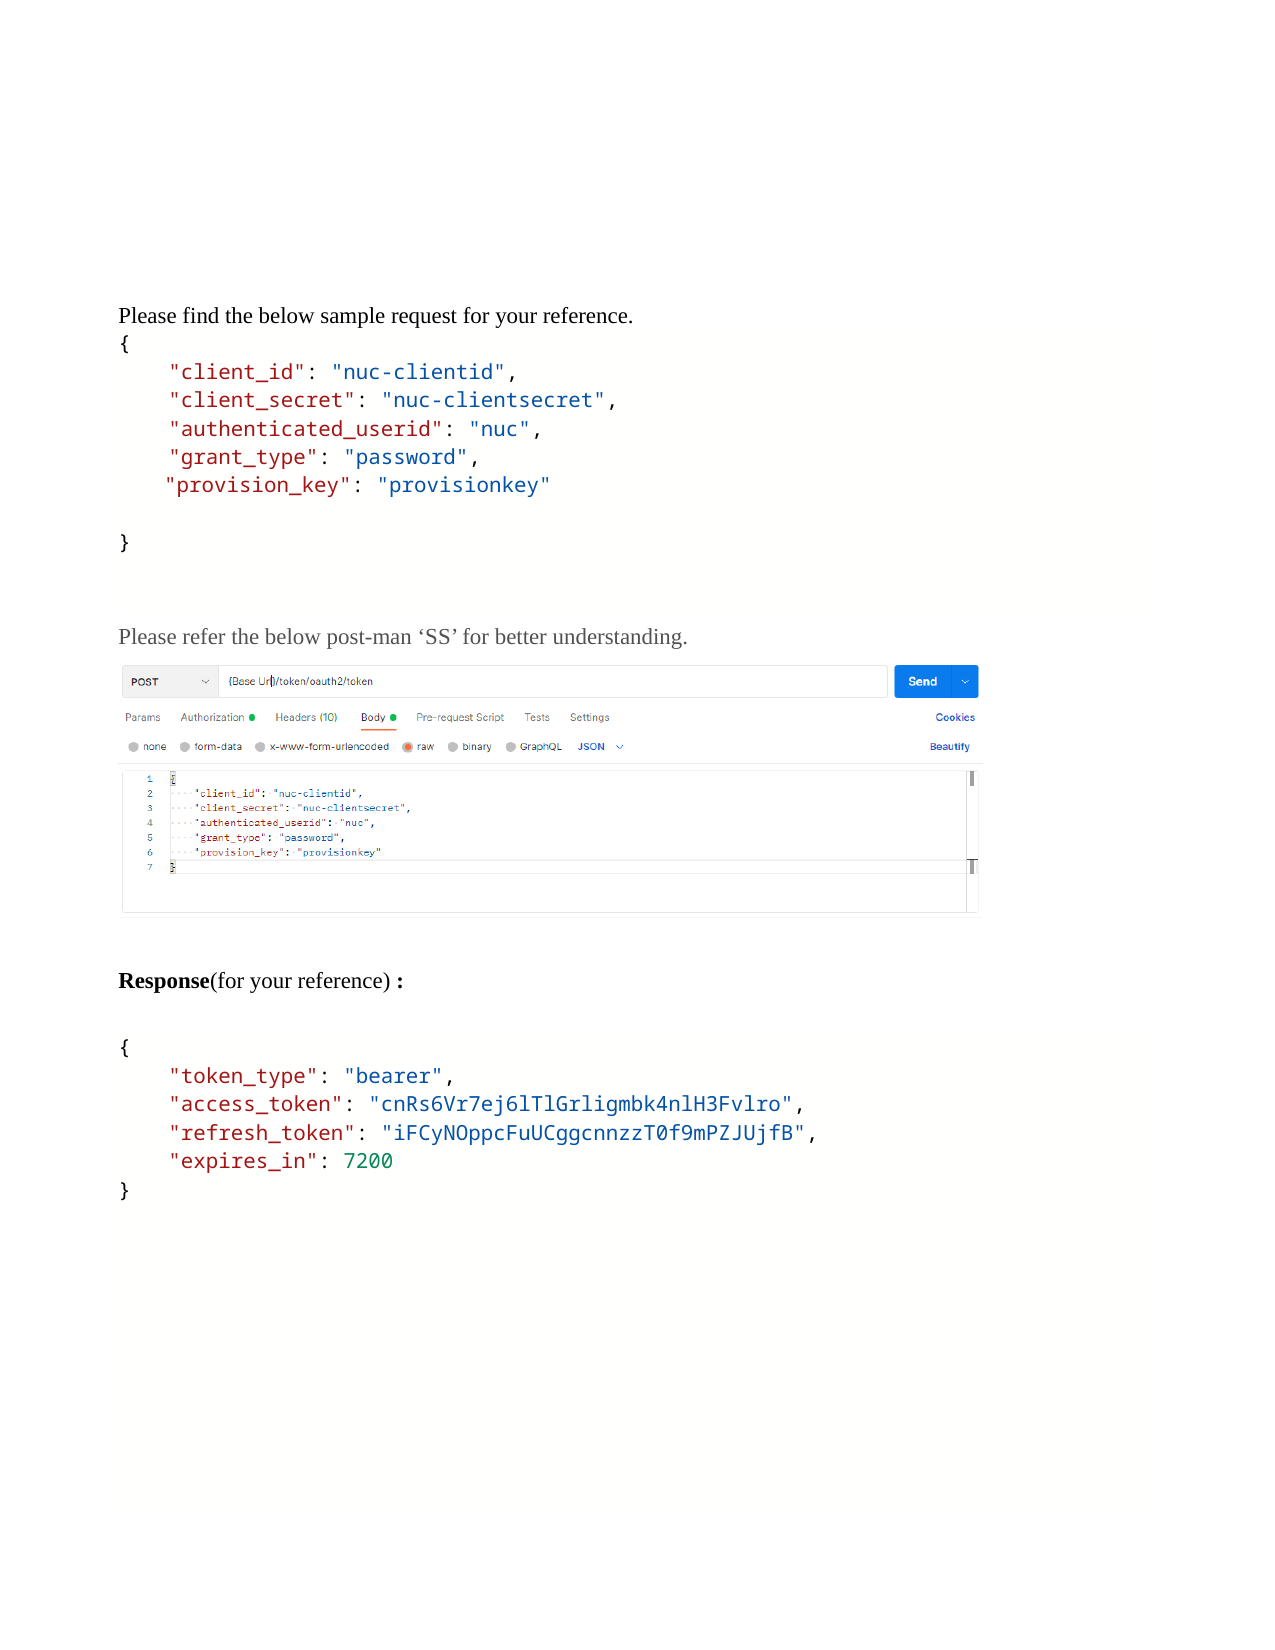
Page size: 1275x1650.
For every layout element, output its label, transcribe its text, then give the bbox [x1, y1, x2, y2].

text "client_secret": "nuc-clientsecret", [118, 385, 1157, 414]
text "refresh_token": "iFCyNOppcFuUCggcnnzzT0f9mPZJUjfB", [118, 1118, 1157, 1146]
text } [118, 527, 1157, 556]
text Please find the below sample request for your reference. [118, 302, 1157, 328]
text "expires_in": 7200 [118, 1146, 1157, 1175]
text Response(for your reference) : [118, 967, 1157, 993]
text "token_type": "bearer", [118, 1061, 1157, 1089]
text } [118, 1175, 1157, 1203]
text { [118, 328, 1157, 357]
text "grant_type": "password", [118, 442, 1157, 471]
text "provision_key": "provisionkey" [118, 471, 1157, 499]
text { [118, 1032, 1157, 1061]
text "client_id": "nuc-clientid", [118, 357, 1157, 385]
text Please refer the below post-man ‘SS’ for better understanding. [118, 623, 1157, 649]
text "authenticated_userid": "nuc", [118, 414, 1157, 442]
text "access_token": "cnRs6Vr7ej6lTlGrligmbk4nlH3Fvlro", [118, 1089, 1157, 1118]
picture [118, 660, 984, 918]
